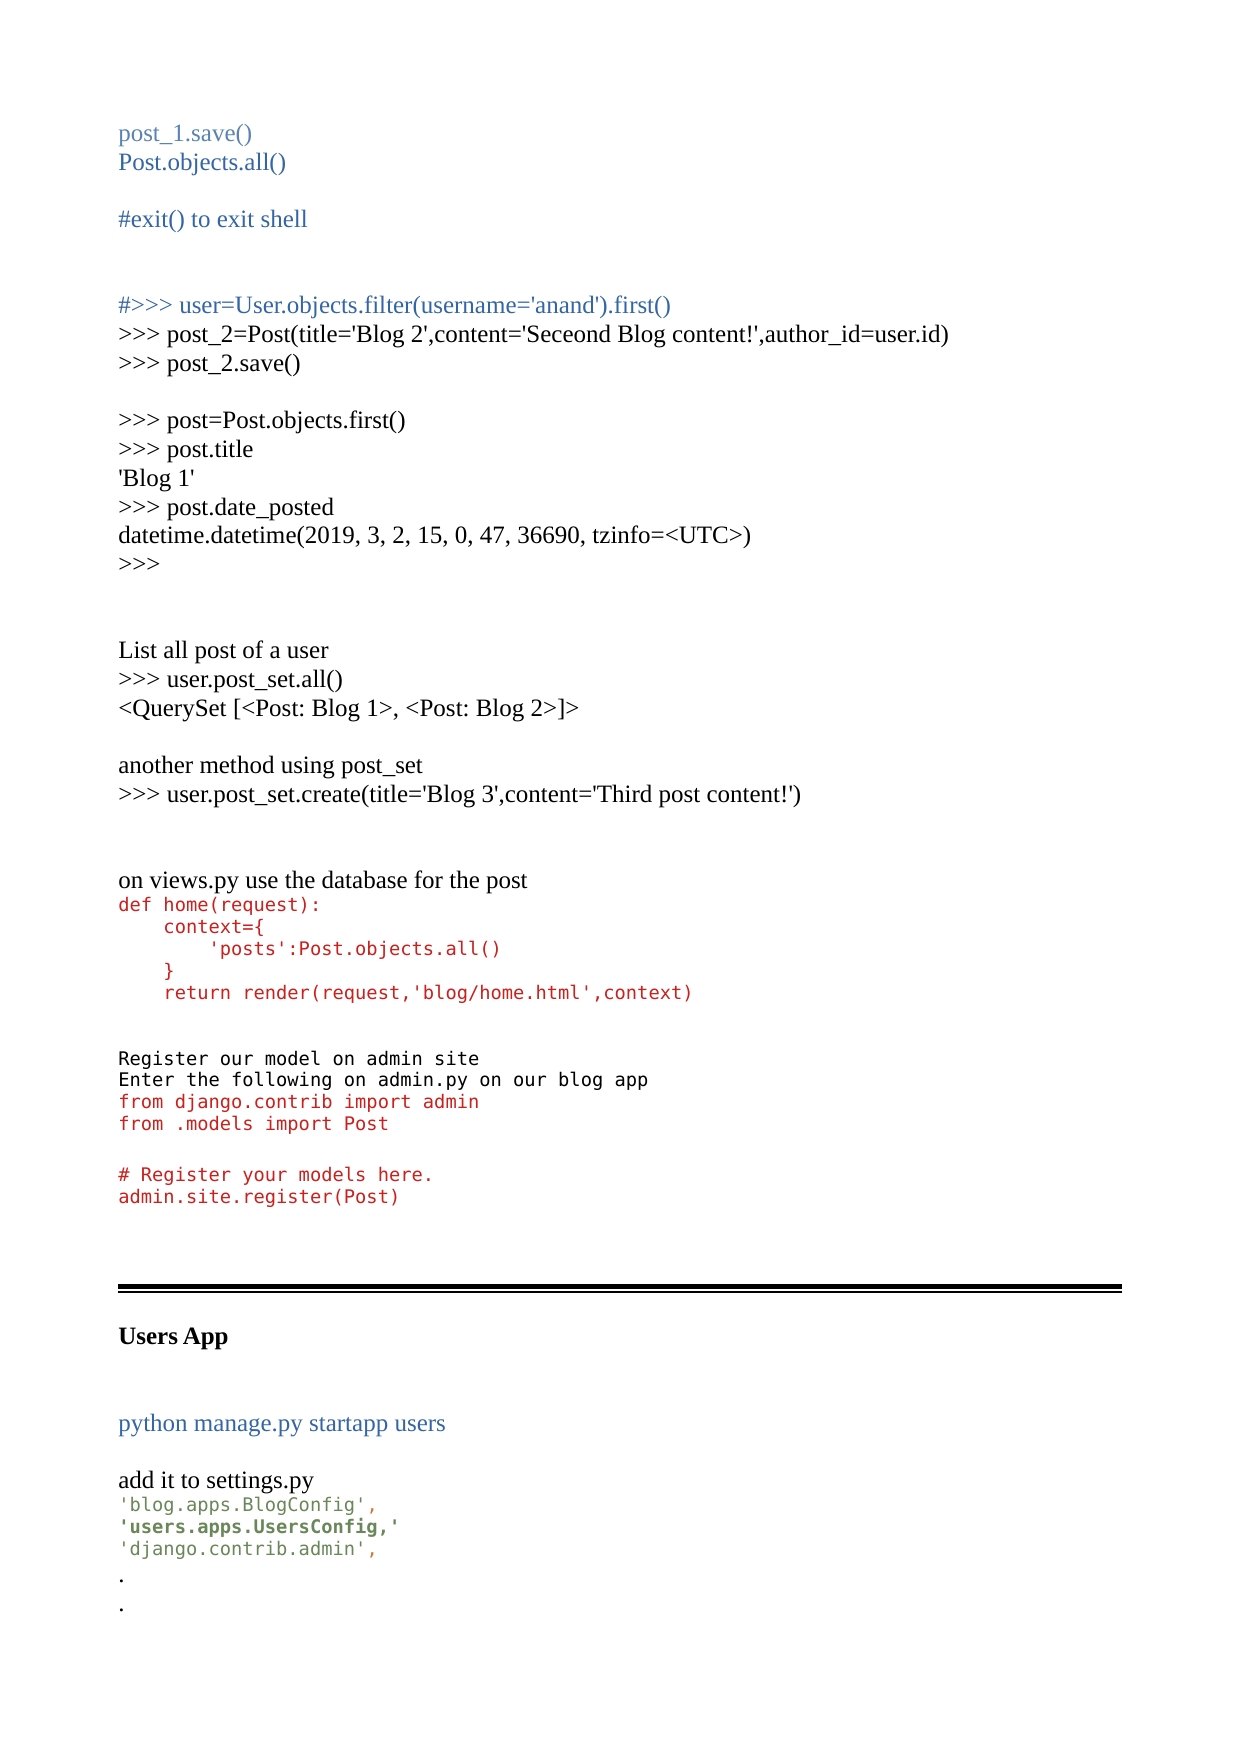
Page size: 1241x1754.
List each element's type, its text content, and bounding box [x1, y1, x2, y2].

text >>> [118, 549, 1122, 578]
text <QuerySet [<Post: Blog 1>, <Post: Blog 2>]> [118, 693, 1122, 722]
text 'Blog 1' [118, 463, 1122, 492]
text . [118, 1559, 1122, 1588]
text def home(request): context={ 'posts':Post.objects.all() } return render(request,'blog/home.html',context) [118, 894, 1122, 1004]
text Post.objects.all() [118, 147, 1122, 176]
text 'blog.apps.BlogConfig', 'users.apps.UsersConfig,' 'django.contrib.admin', [118, 1494, 1122, 1559]
text >>> post=Post.objects.first() [118, 406, 1122, 434]
text >>> post_2.save() [118, 348, 1122, 377]
text >>> user.post_set.create(title='Blog 3',content='Third post content!') [118, 779, 1122, 808]
text >>> post.date_posted [118, 492, 1122, 521]
text Register our model on admin site [118, 1047, 1122, 1069]
text python manage.py startapp users [118, 1408, 1122, 1436]
text List all post of a user [118, 636, 1122, 664]
text from django.contrib import admin from .models import Post # Register your models here. admin.site.register(Post) [118, 1091, 1122, 1207]
text another method using post_set [118, 751, 1122, 779]
text add it to settings.py [118, 1465, 1122, 1494]
text >>> user.post_set.all() [118, 664, 1122, 693]
text . [118, 1588, 1122, 1617]
text datetime.datetime(2019, 3, 2, 15, 0, 47, 36690, tzinfo=<UTC>) [118, 521, 1122, 549]
text Enter the following on admin.py on our blog app [118, 1069, 1122, 1091]
text #>>> user=User.objects.filter(username='anand').first() [118, 291, 1122, 319]
text >>> post_2=Post(title='Blog 2',content='Seceond Blog content!',author_id=user.id) [118, 319, 1122, 348]
text Users App [118, 1321, 1122, 1350]
text post_1.save() [118, 118, 1122, 147]
text >>> post.title [118, 434, 1122, 463]
text on views.py use the database for the post [118, 866, 1122, 894]
text #exit() to exit shell [118, 204, 1122, 233]
